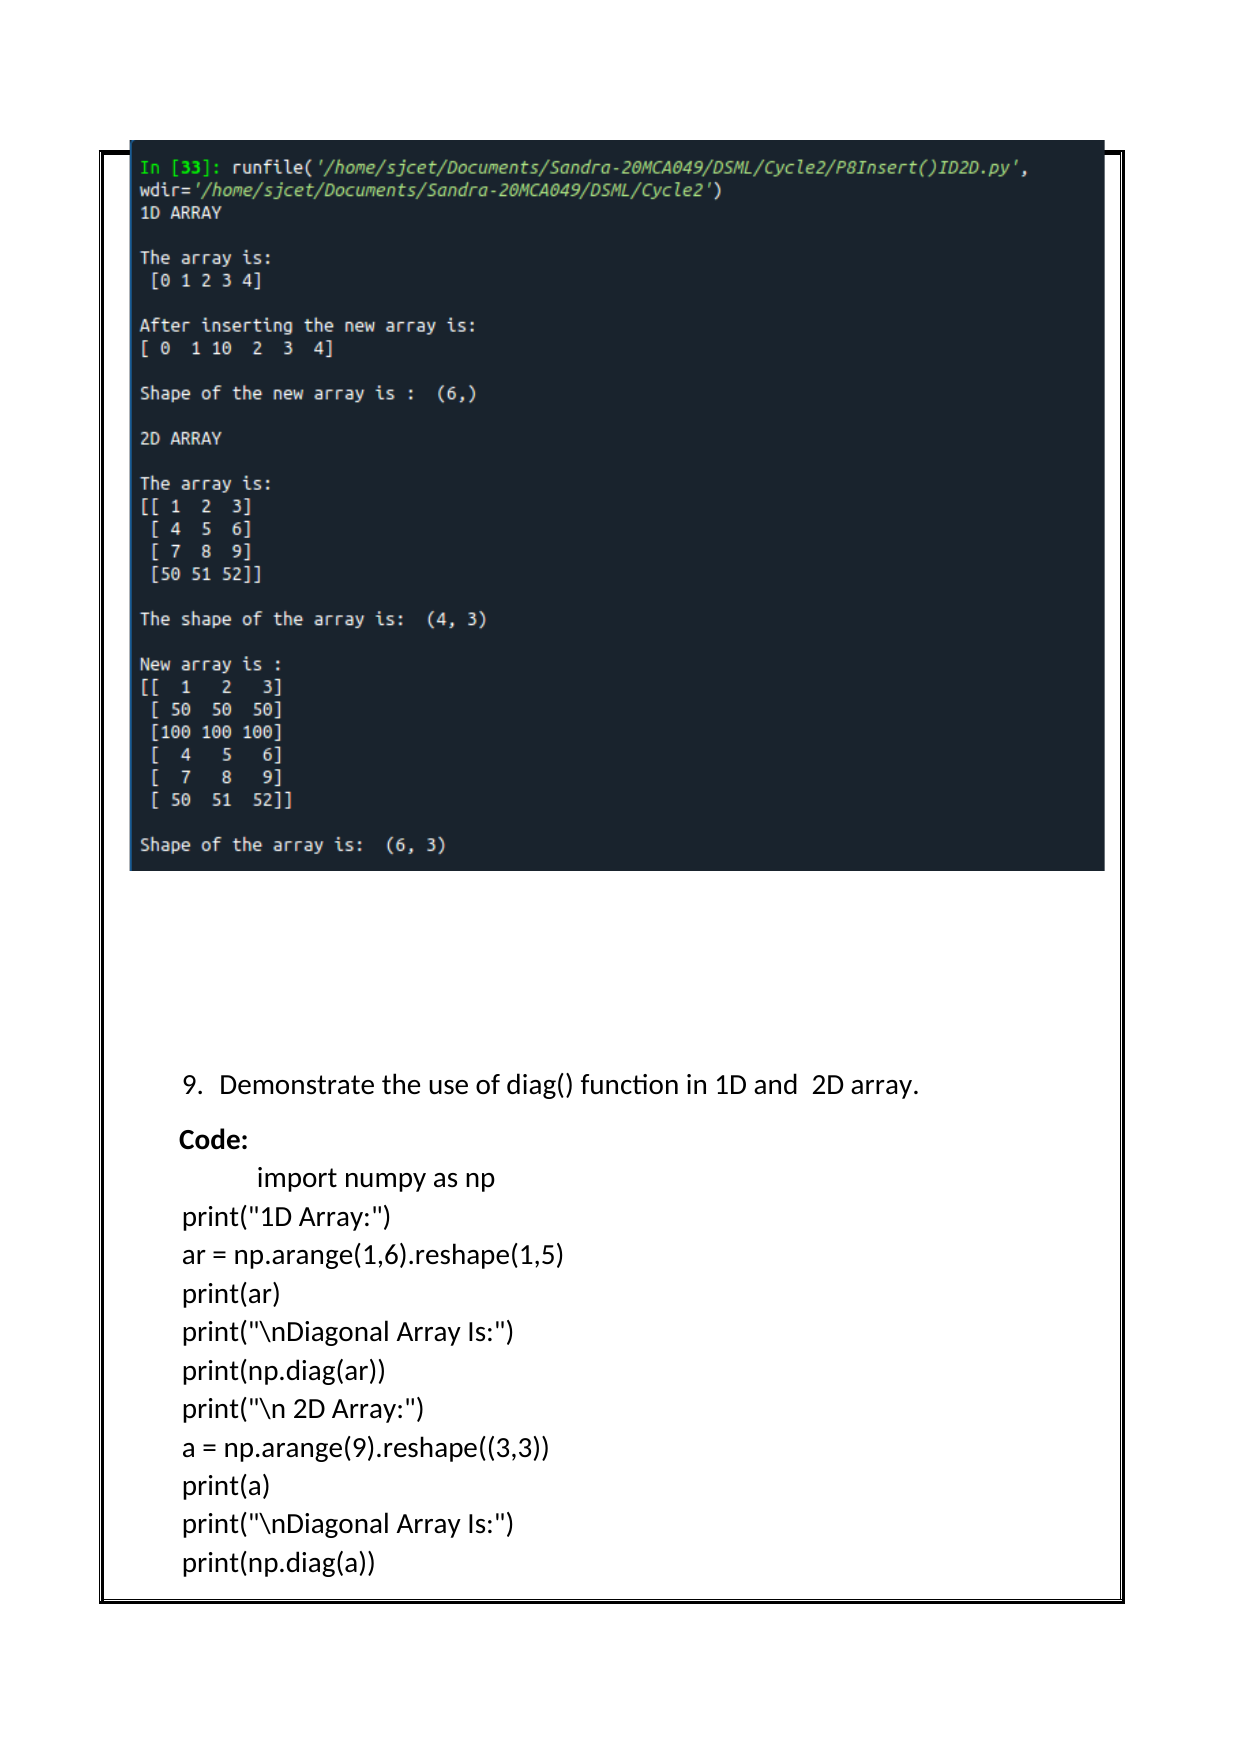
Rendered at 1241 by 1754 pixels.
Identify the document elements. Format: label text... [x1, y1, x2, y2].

picture [129, 140, 1105, 871]
list Demonstrate the use of diag() function in 1D and 2D array. [182, 1066, 1117, 1102]
text print(ar) [107, 1275, 1117, 1311]
text a = np.arange(9).reshape((3,3)) [107, 1429, 1117, 1464]
text print(a) [107, 1467, 1117, 1503]
text print("\nDiagonal Array Is:") [107, 1313, 1117, 1349]
text print("1D Array:") [107, 1198, 1117, 1234]
text print("\n 2D Array:") [107, 1390, 1117, 1426]
text print(np.diag(a)) [107, 1544, 1117, 1579]
text print(np.diag(ar)) [107, 1352, 1117, 1387]
text ar = np.arange(1,6).reshape(1,5) [107, 1236, 1117, 1272]
text import numpy as np [107, 1159, 1117, 1195]
text print("\nDiagonal Array Is:") [107, 1506, 1117, 1541]
text Code: [107, 1121, 1117, 1157]
